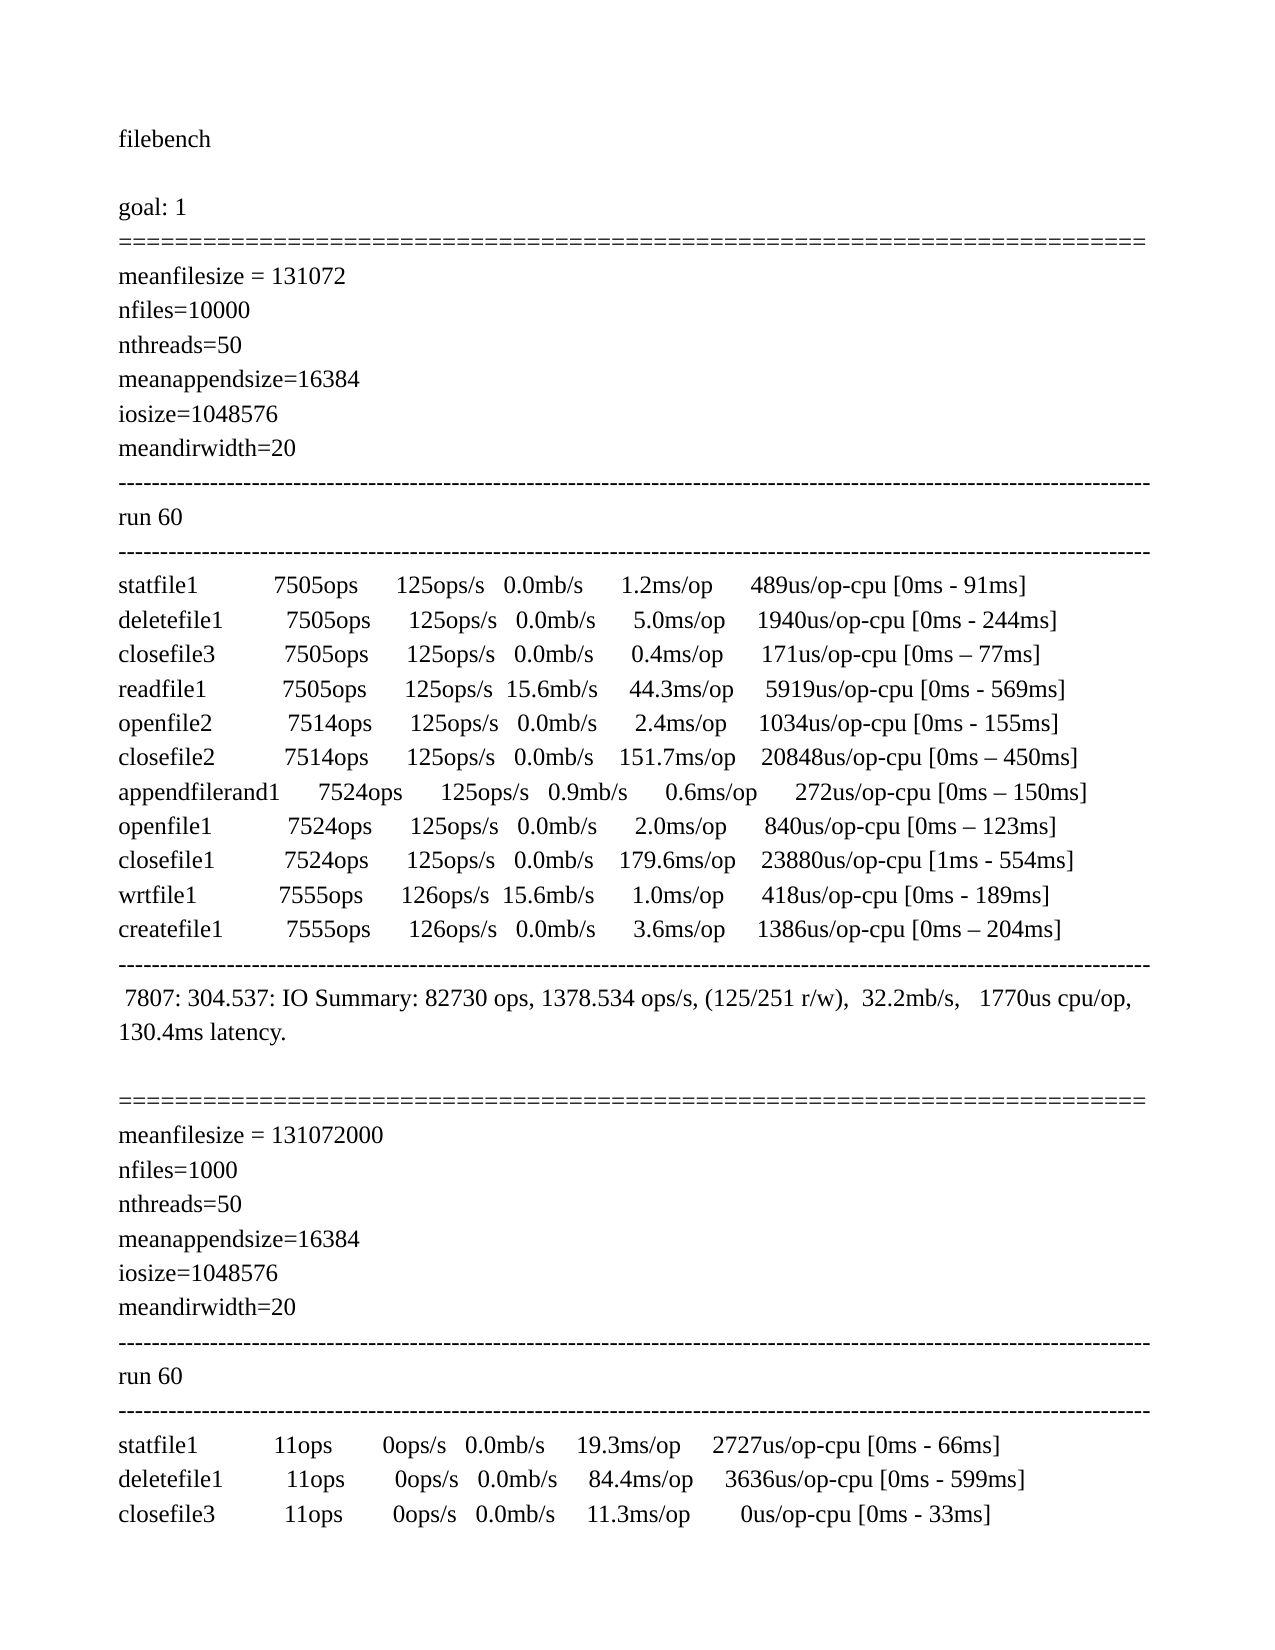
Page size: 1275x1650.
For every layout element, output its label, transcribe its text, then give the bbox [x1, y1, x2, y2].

text createfile1 7555ops 126ops/s 0.0mb/s 3.6ms/op 1386us/op-cpu [0ms – 204ms] [118, 909, 1157, 943]
text meanfilesize = 131072000 [118, 1115, 1157, 1149]
text nthreads=50 [118, 1184, 1157, 1218]
text deletefile1 11ops 0ops/s 0.0mb/s 84.4ms/op 3636us/op-cpu [0ms - 599ms] [118, 1459, 1157, 1493]
text closefile2 7514ops 125ops/s 0.0mb/s 151.7ms/op 20848us/op-cpu [0ms – 450ms] [118, 737, 1157, 771]
text meanappendsize=16384 [118, 359, 1157, 393]
text closefile1 7524ops 125ops/s 0.0mb/s 179.6ms/op 23880us/op-cpu [1ms - 554ms] [118, 840, 1157, 874]
text ---------------------------------------------------------------------------------------------------------------------------- [118, 943, 1157, 977]
text statfile1 11ops 0ops/s 0.0mb/s 19.3ms/op 2727us/op-cpu [0ms - 66ms] [118, 1424, 1157, 1459]
text nfiles=1000 [118, 1149, 1157, 1184]
text meanfilesize = 131072 [118, 256, 1157, 290]
text openfile2 7514ops 125ops/s 0.0mb/s 2.4ms/op 1034us/op-cpu [0ms - 155ms] [118, 702, 1157, 737]
text ---------------------------------------------------------------------------------------------------------------------------- [118, 1390, 1157, 1424]
text iosize=1048576 [118, 393, 1157, 427]
text run 60 [118, 496, 1157, 531]
text closefile3 11ops 0ops/s 0.0mb/s 11.3ms/op 0us/op-cpu [0ms - 33ms] [118, 1493, 1157, 1527]
text ---------------------------------------------------------------------------------------------------------------------------- [118, 462, 1157, 496]
text ========================================================================= [118, 1081, 1157, 1115]
text goal: 1 [118, 187, 1157, 221]
text nthreads=50 [118, 324, 1157, 359]
text ========================================================================= [118, 221, 1157, 256]
text wrtfile1 7555ops 126ops/s 15.6mb/s 1.0ms/op 418us/op-cpu [0ms - 189ms] [118, 874, 1157, 909]
text readfile1 7505ops 125ops/s 15.6mb/s 44.3ms/op 5919us/op-cpu [0ms - 569ms] [118, 668, 1157, 702]
text ---------------------------------------------------------------------------------------------------------------------------- [118, 1321, 1157, 1356]
text openfile1 7524ops 125ops/s 0.0mb/s 2.0ms/op 840us/op-cpu [0ms – 123ms] [118, 806, 1157, 840]
text filebench [118, 118, 1157, 152]
text statfile1 7505ops 125ops/s 0.0mb/s 1.2ms/op 489us/op-cpu [0ms - 91ms] [118, 565, 1157, 599]
text deletefile1 7505ops 125ops/s 0.0mb/s 5.0ms/op 1940us/op-cpu [0ms - 244ms] closefile3 7505ops 125ops/s 0.0mb/s 0.4ms/op 171us/op-cpu [0ms – 77ms] [118, 599, 1157, 668]
text meandirwidth=20 [118, 1287, 1157, 1321]
text run 60 [118, 1356, 1157, 1390]
text meanappendsize=16384 [118, 1218, 1157, 1252]
text ---------------------------------------------------------------------------------------------------------------------------- [118, 531, 1157, 565]
text meandirwidth=20 [118, 427, 1157, 462]
text appendfilerand1 7524ops 125ops/s 0.9mb/s 0.6ms/op 272us/op-cpu [0ms – 150ms] [118, 771, 1157, 806]
text iosize=1048576 [118, 1252, 1157, 1287]
text 7807: 304.537: IO Summary: 82730 ops, 1378.534 ops/s, (125/251 r/w), 32.2mb/s, 1770us cpu/op, 130.4ms latency. [118, 977, 1157, 1046]
text nfiles=10000 [118, 290, 1157, 324]
